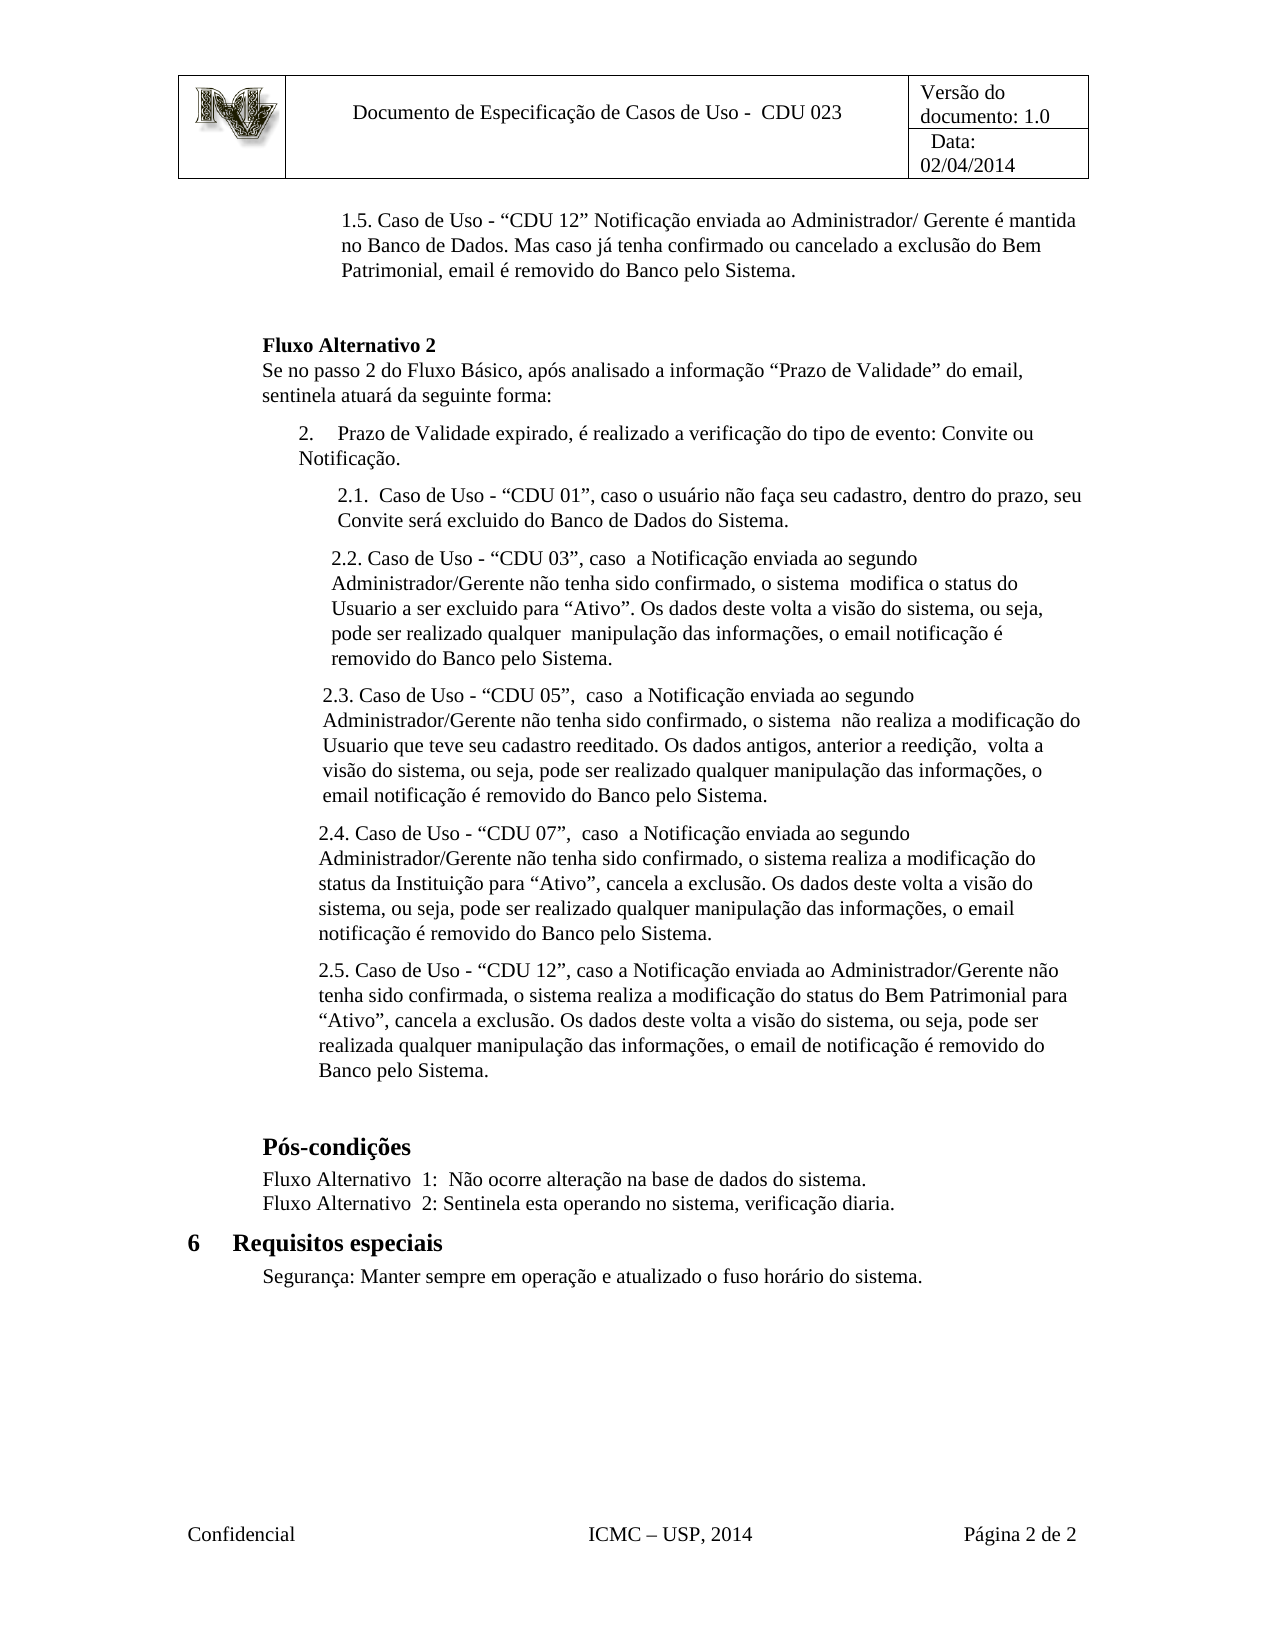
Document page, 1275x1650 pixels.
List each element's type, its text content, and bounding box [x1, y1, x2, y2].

subtitle Fluxo Alternativo 2 [187, 332, 1087, 357]
subtitle Pós-condições [187, 1132, 1087, 1161]
list 2.5. Caso de Uso - “CDU 12”, caso a Notificação enviada ao Administrador/Gerente não tenha sido confirmada, o sistema realiza a modificação do status do Bem Patrimonial para “Ativo”, cancela a exclusão. Os dados deste volta a visão do sistema, ou seja, pode ser realizada qualquer manipulação das informações, o email de notificação é removido do Banco pelo Sistema. [280, 957, 1087, 1082]
list 2.1. Caso de Uso - “CDU 01”, caso o usuário não faça seu cadastro, dentro do prazo, seu Convite será excluido do Banco de Dados do Sistema. [337, 482, 1087, 532]
text Se no passo 2 do Fluxo Básico, após analisado a informação “Prazo de Validade” do email, sentinela atuará da seguinte forma: [262, 357, 1087, 407]
list 2.4. Caso de Uso - “CDU 07”, caso a Notificação enviada ao segundo Administrador/Gerente não tenha sido confirmado, o sistema realiza a modificação do status da Instituição para “Ativo”, cancela a exclusão. Os dados deste volta a visão do sistema, ou seja, pode ser realizado qualquer manipulação das informações, o email notificação é removido do Banco pelo Sistema. [280, 820, 1087, 945]
picture [190, 76, 280, 151]
text Fluxo Alternativo 2: Sentinela esta operando no sistema, verificação diaria. [187, 1191, 1087, 1215]
list 1.5. Caso de Uso - “CDU 12” Notificação enviada ao Administrador/ Gerente é mantida no Banco de Dados. Mas caso já tenha confirmado ou cancelado a exclusão do Bem Patrimonial, email é removido do Banco pelo Sistema. [303, 207, 1087, 282]
list Prazo de Validade expirado, é realizado a verificação do tipo de evento: Convite ou Notificação. [298, 420, 1087, 470]
list 2.2. Caso de Uso - “CDU 03”, caso a Notificação enviada ao segundo Administrador/Gerente não tenha sido confirmado, o sistema modifica o status do Usuario a ser excluido para “Ativo”. Os dados deste volta a visão do sistema, ou seja, pode ser realizado qualquer manipulação das informações, o email notificação é removido do Banco pelo Sistema. [293, 545, 1087, 670]
text Segurança: Manter sempre em operação e atualizado o fuso horário do sistema. [262, 1263, 1087, 1288]
text Fluxo Alternativo 1: Não ocorre alteração na base de dados do sistema. [187, 1167, 1087, 1191]
list 2.3. Caso de Uso - “CDU 05”, caso a Notificação enviada ao segundo Administrador/Gerente não tenha sido confirmado, o sistema não realiza a modificação do Usuario que teve seu cadastro reeditado. Os dados antigos, anterior a reedição, volta a visão do sistema, ou seja, pode ser realizado qualquer manipulação das informações, o email notificação é removido do Banco pelo Sistema. [284, 682, 1087, 807]
subtitle Requisitos especiais [187, 1228, 1087, 1257]
